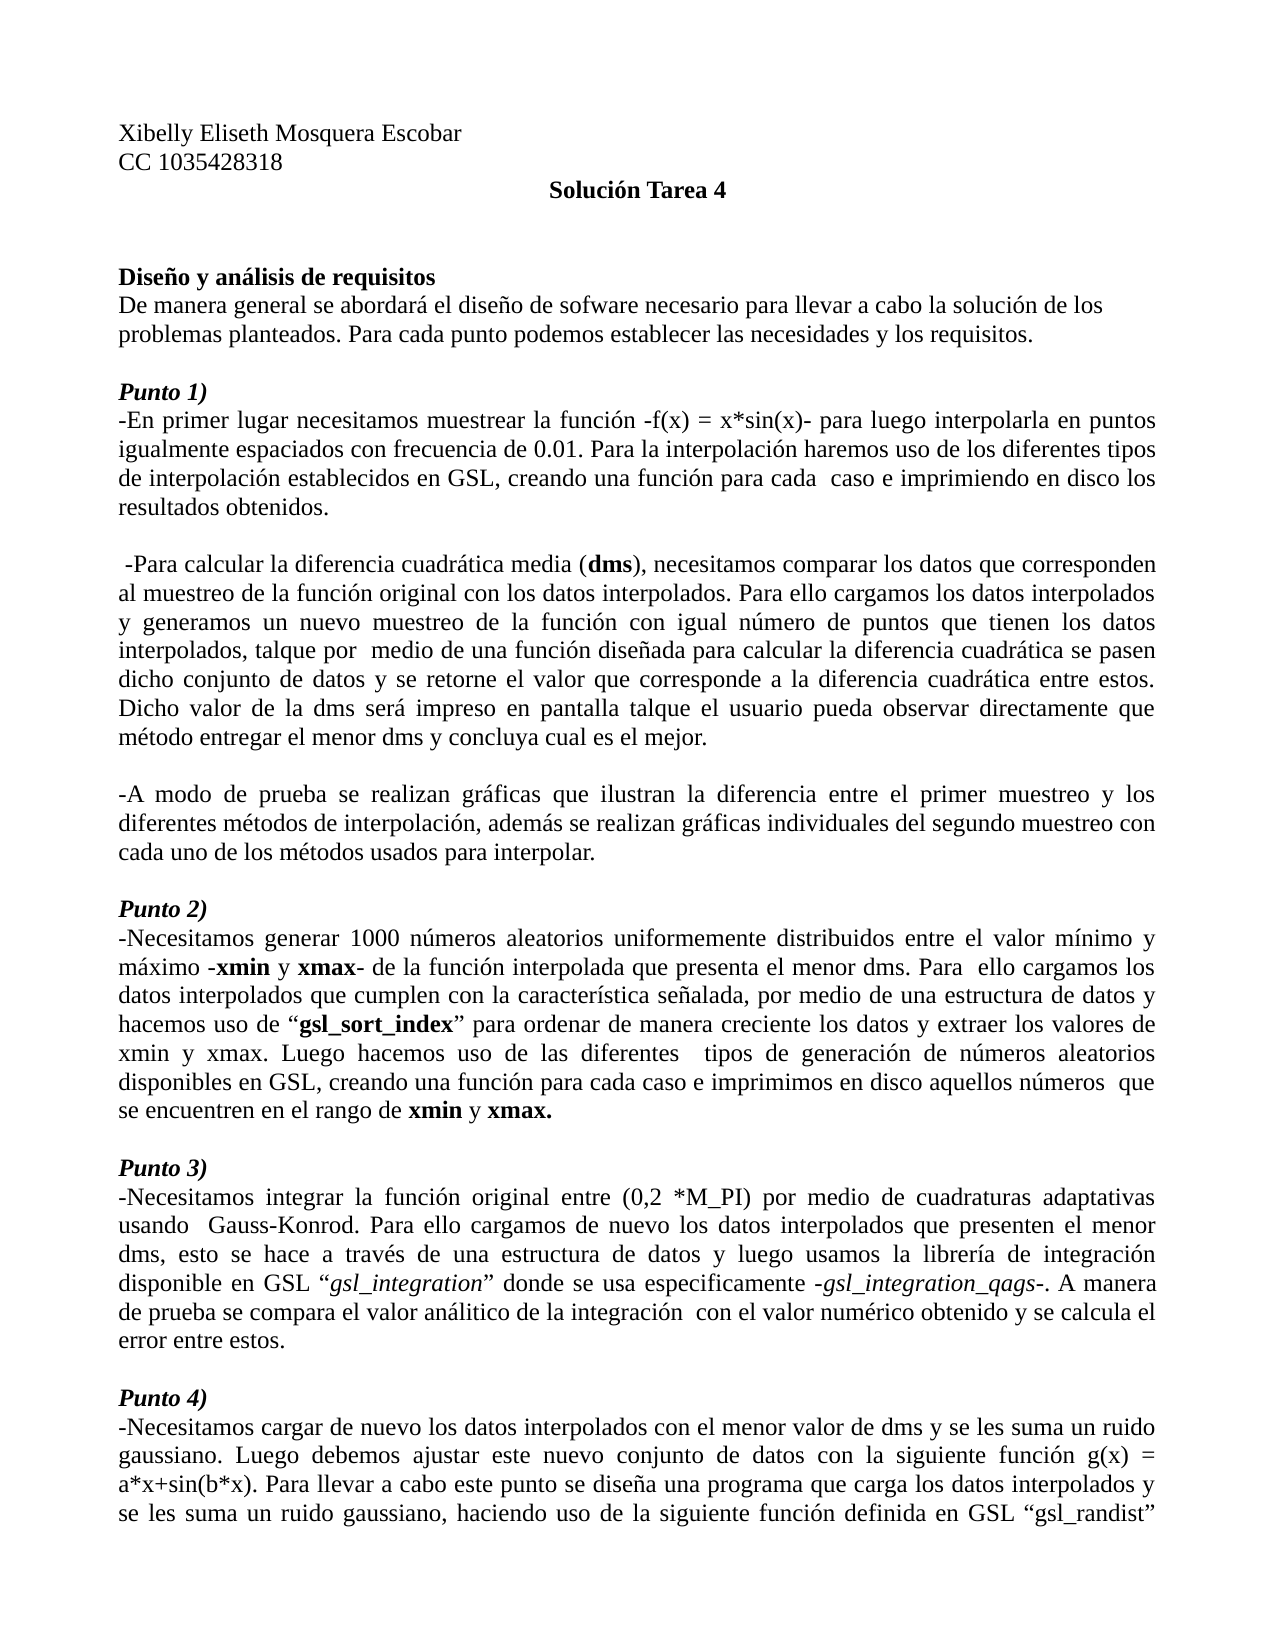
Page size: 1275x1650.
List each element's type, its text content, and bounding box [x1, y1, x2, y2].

text -Necesitamos integrar la función original entre (0,2 *M_PI) por medio de cuadraturas adaptativas usando Gauss-Konrod. Para ello cargamos de nuevo los datos interpolados que presenten el menor dms, esto se hace a través de una estructura de datos y luego usamos la librería de integración disponible en GSL “gsl_integration” donde se usa especificamente -gsl_integration_qags-. A manera de prueba se compara el valor análitico de la integración con el valor numérico obtenido y se calcula el error entre estos. [118, 1182, 1157, 1354]
text Punto 3) [118, 1153, 1157, 1182]
text Punto 4) [118, 1383, 1157, 1412]
text CC 1035428318 [118, 147, 1157, 176]
text -A modo de prueba se realizan gráficas que ilustran la diferencia entre el primer muestreo y los diferentes métodos de interpolación, además se realizan gráficas individuales del segundo muestreo con cada uno de los métodos usados para interpolar. [118, 779, 1157, 866]
text De manera general se abordará el diseño de sofware necesario para llevar a cabo la solución de los [118, 291, 1157, 319]
text Solución Tarea 4 [118, 176, 1157, 204]
text -En primer lugar necesitamos muestrear la función -f(x) = x*sin(x)- para luego interpolarla en puntos igualmente espaciados con frecuencia de 0.01. Para la interpolación haremos uso de los diferentes tipos de interpolación establecidos en GSL, creando una función para cada caso e imprimiendo en disco los resultados obtenidos. [118, 406, 1157, 521]
text Xibelly Eliseth Mosquera Escobar [118, 118, 1157, 147]
text Punto 1) [118, 377, 1157, 406]
text Diseño y análisis de requisitos [118, 262, 1157, 291]
text -Necesitamos cargar de nuevo los datos interpolados con el menor valor de dms y se les suma un ruido gaussiano. Luego debemos ajustar este nuevo conjunto de datos con la siguiente función g(x) = a*x+sin(b*x). Para llevar a cabo este punto se diseña una programa que carga los datos interpolados y se les suma un ruido gaussiano, haciendo uso de la siguiente función definida en GSL “gsl_randist” [118, 1412, 1157, 1527]
text Punto 2) [118, 894, 1157, 923]
text -Necesitamos generar 1000 números aleatorios uniformemente distribuidos entre el valor mínimo y máximo -xmin y xmax- de la función interpolada que presenta el menor dms. Para ello cargamos los datos interpolados que cumplen con la característica señalada, por medio de una estructura de datos y hacemos uso de “gsl_sort_index” para ordenar de manera creciente los datos y extraer los valores de xmin y xmax. Luego hacemos uso de las diferentes tipos de generación de números aleatorios disponibles en GSL, creando una función para cada caso e imprimimos en disco aquellos números que se encuentren en el rango de xmin y xmax. [118, 923, 1157, 1124]
text problemas planteados. Para cada punto podemos establecer las necesidades y los requisitos. [118, 319, 1157, 348]
text -Para calcular la diferencia cuadrática media (dms), necesitamos comparar los datos que corresponden al muestreo de la función original con los datos interpolados. Para ello cargamos los datos interpolados y generamos un nuevo muestreo de la función con igual número de puntos que tienen los datos interpolados, talque por medio de una función diseñada para calcular la diferencia cuadrática se pasen dicho conjunto de datos y se retorne el valor que corresponde a la diferencia cuadrática entre estos. Dicho valor de la dms será impreso en pantalla talque el usuario pueda observar directamente que método entregar el menor dms y concluya cual es el mejor. [118, 549, 1157, 751]
